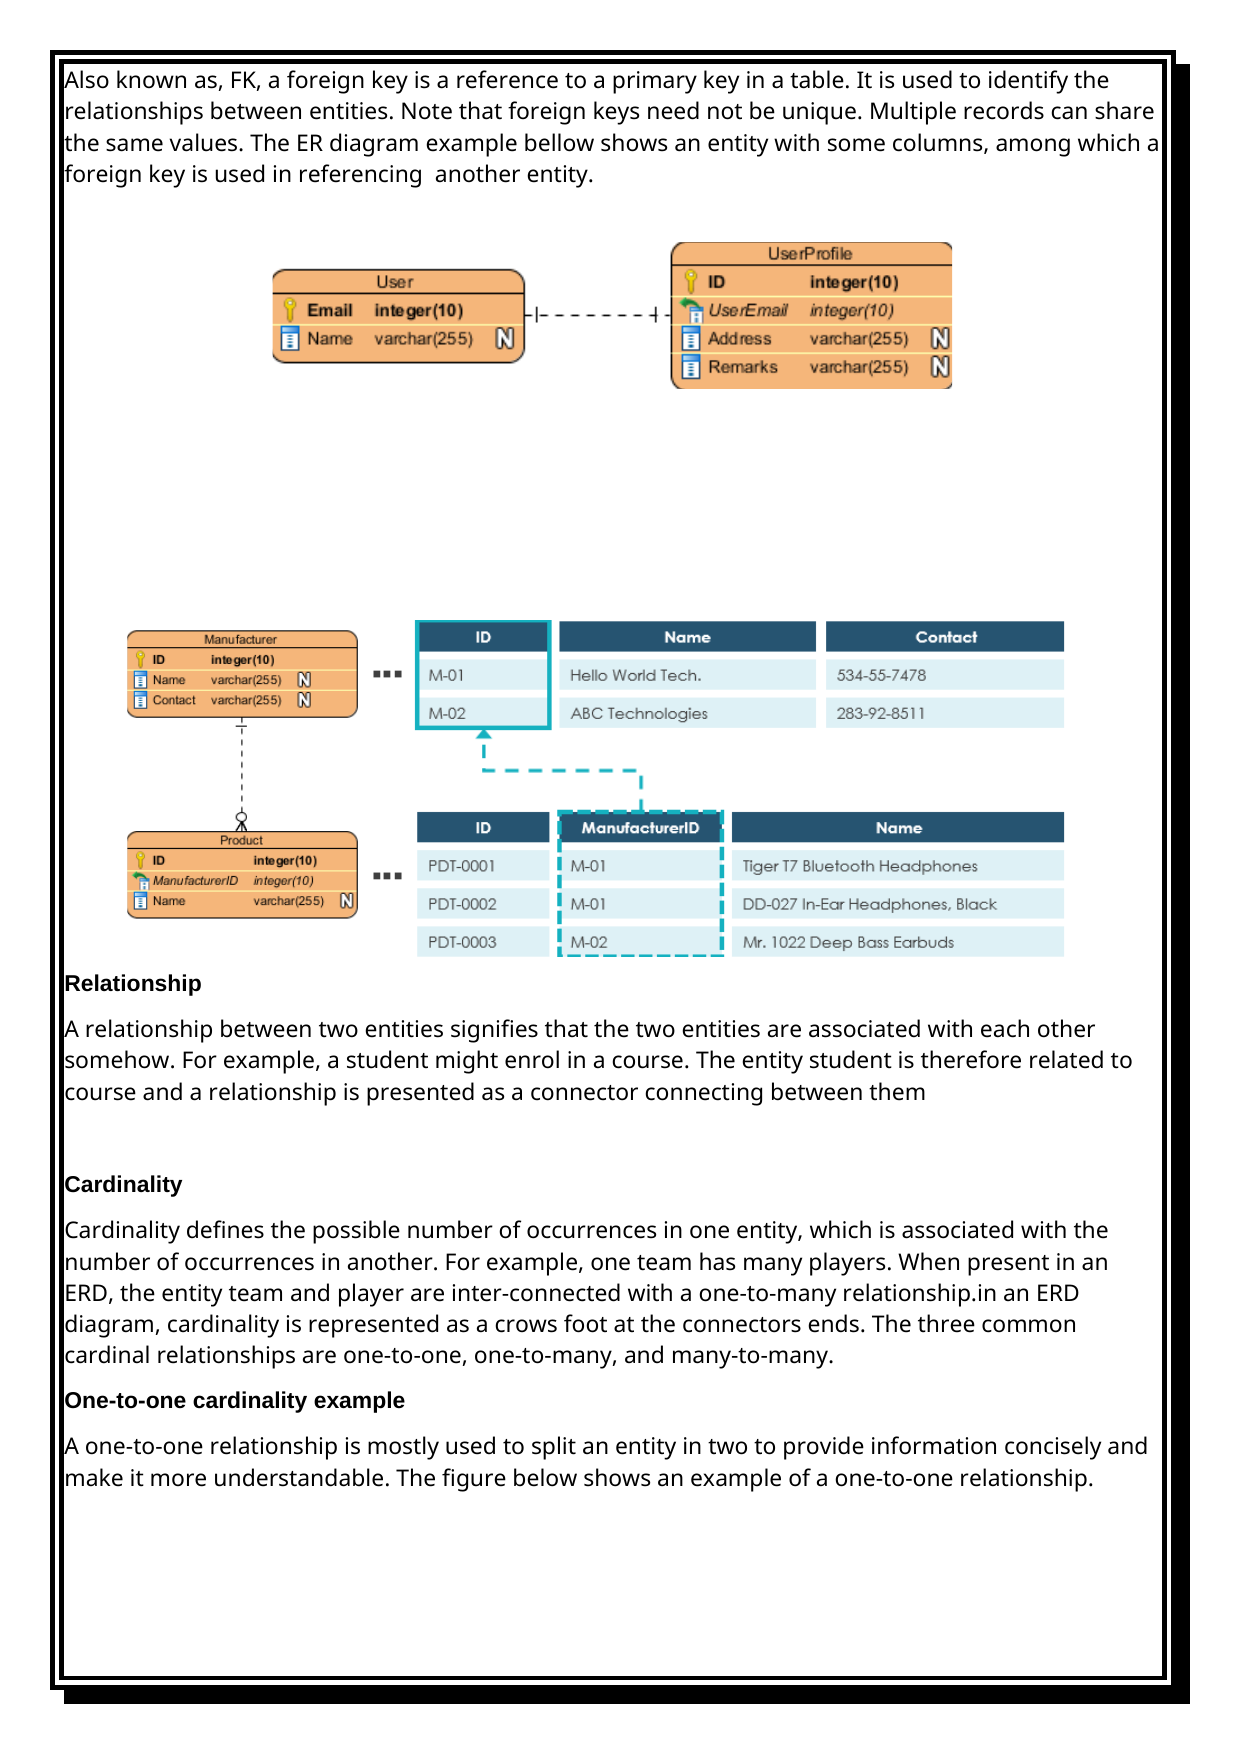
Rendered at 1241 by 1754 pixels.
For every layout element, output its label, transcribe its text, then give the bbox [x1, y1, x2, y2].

text A one-to-one relationship is mostly used to split an entity in two to provide information concisely and make it more understandable. The figure below shows an example of a one-to-one relationship. [64, 1430, 1162, 1493]
text One-to-one cardinality example [64, 1387, 1162, 1413]
text Relationship [64, 680, 1162, 996]
text Cardinality defines the possible number of occurrences in one entity, which is associated with the number of occurrences in another. For example, one team has many players. When present in an ERD, the entity team and player are inter-connected with a one-to-many relationship.in an ERD diagram, cardinality is represented as a crows foot at the connectors ends. The three common cardinal relationships are one-to-one, one-to-many, and many-to-many. [64, 1214, 1162, 1371]
text A relationship between two entities signifies that the two entities are associated with each other somehow. For example, a student might enrol in a course. The entity student is therefore related to course and a relationship is presented as a connector connecting between them [64, 1013, 1162, 1107]
text Also known as, FK, a foreign key is a reference to a primary key in a table. It is used to identify the relationships between entities. Note that foreign keys need not be unique. Multiple records can share the same values. The ER diagram example bellow shows an entity with some columns, among which a foreign key is used in referencing another entity. [64, 64, 1162, 189]
text Cardinality [64, 1171, 1162, 1198]
